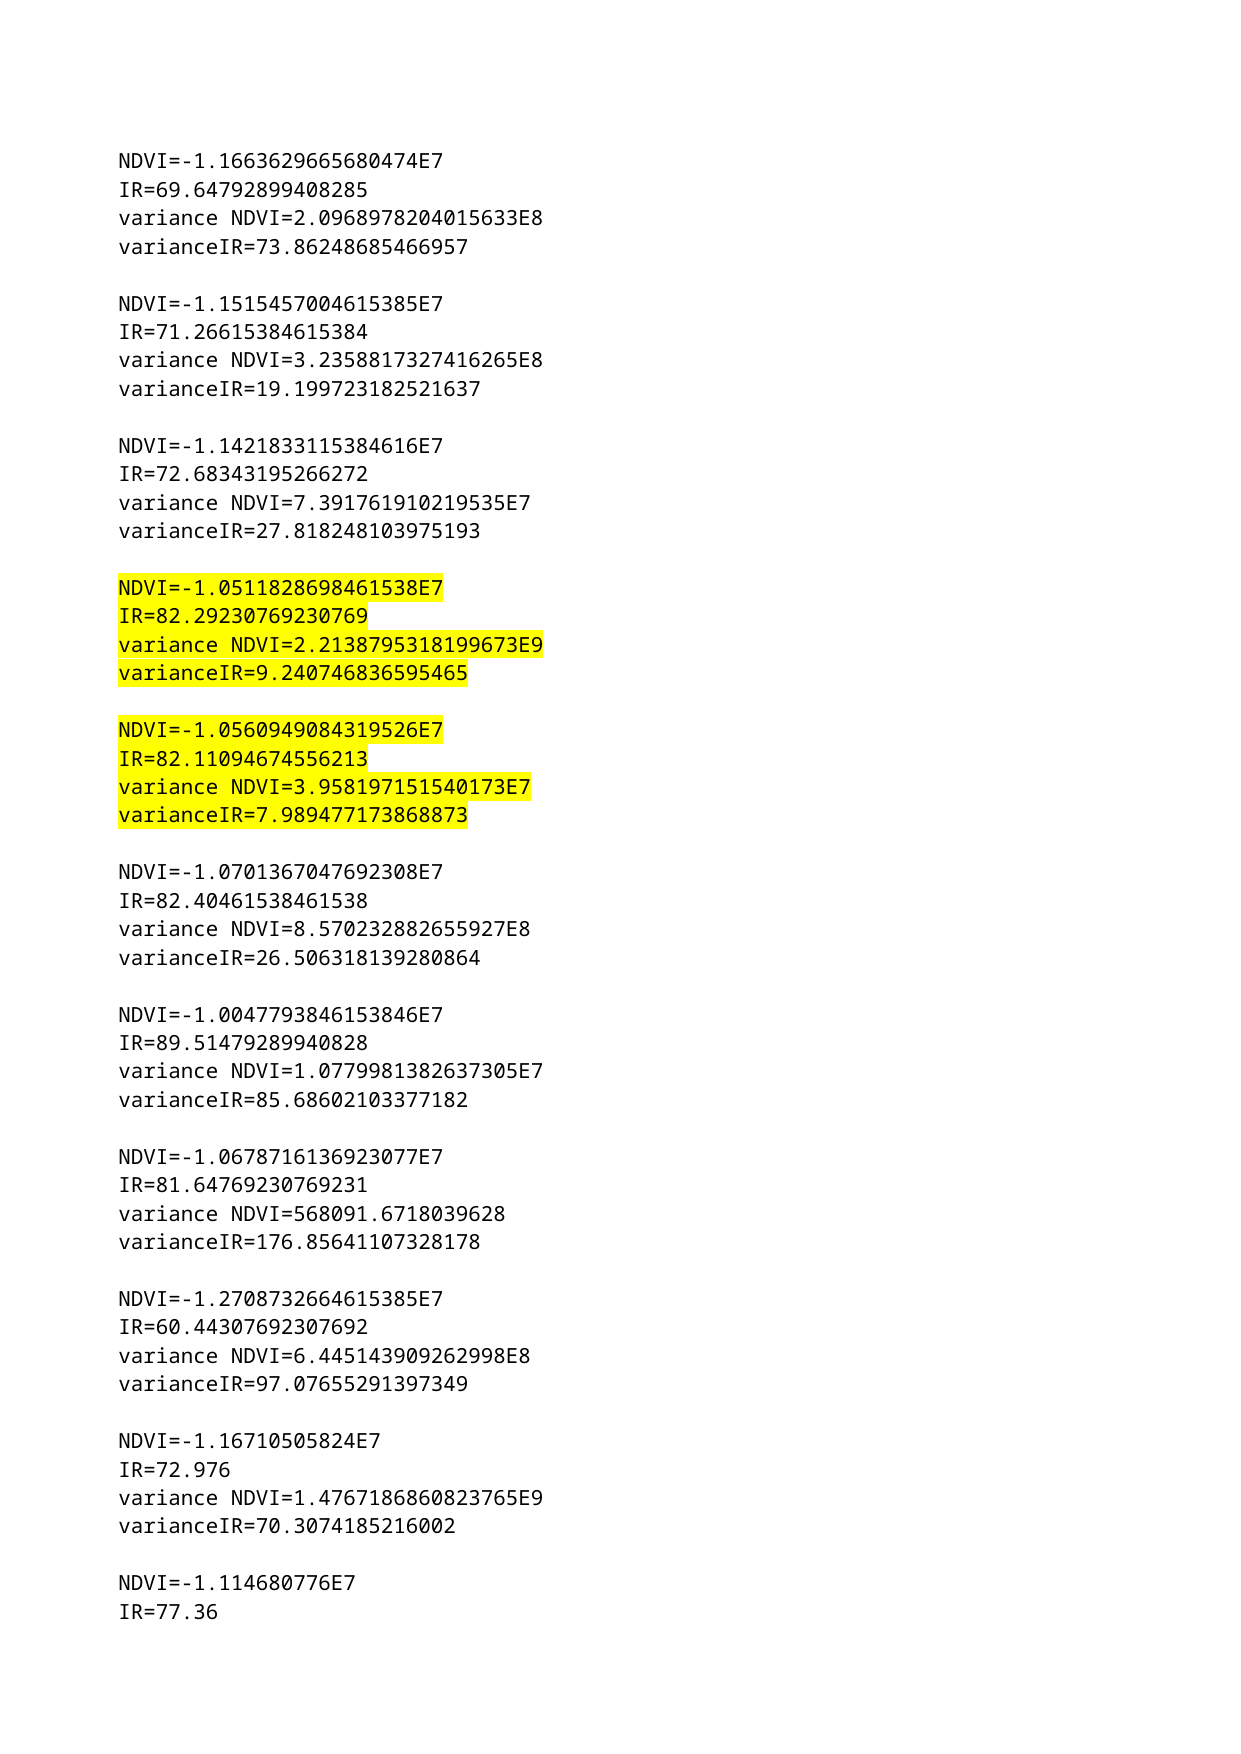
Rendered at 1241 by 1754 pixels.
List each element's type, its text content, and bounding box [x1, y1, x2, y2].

text variance NDVI=3.2358817327416265E8 [118, 346, 1122, 374]
text variance NDVI=8.570232882655927E8 [118, 914, 1122, 943]
text NDVI=-1.1515457004615385E7 [118, 289, 1122, 317]
text IR=60.44307692307692 [118, 1312, 1122, 1341]
text NDVI=-1.0701367047692308E7 [118, 857, 1122, 886]
text IR=72.68343195266272 [118, 459, 1122, 488]
text IR=69.64792899408285 [118, 175, 1122, 203]
text NDVI=-1.2708732664615385E7 [118, 1284, 1122, 1312]
text variance NDVI=2.2138795318199673E9 [118, 630, 1122, 658]
text IR=89.51479289940828 [118, 1028, 1122, 1057]
text IR=81.64769230769231 [118, 1170, 1122, 1199]
text varianceIR=85.68602103377182 [118, 1085, 1122, 1113]
text variance NDVI=568091.6718039628 [118, 1199, 1122, 1227]
text variance NDVI=1.4767186860823765E9 [118, 1483, 1122, 1512]
text varianceIR=73.86248685466957 [118, 232, 1122, 260]
text varianceIR=19.199723182521637 [118, 374, 1122, 402]
text varianceIR=26.506318139280864 [118, 943, 1122, 971]
text variance NDVI=6.445143909262998E8 [118, 1341, 1122, 1369]
text varianceIR=7.989477173868873 [118, 801, 1122, 829]
text variance NDVI=7.391761910219535E7 [118, 488, 1122, 516]
text NDVI=-1.0047793846153846E7 [118, 1000, 1122, 1028]
text NDVI=-1.0560949084319526E7 [118, 715, 1122, 744]
text NDVI=-1.16710505824E7 [118, 1426, 1122, 1455]
text varianceIR=27.818248103975193 [118, 516, 1122, 545]
text NDVI=-1.0678716136923077E7 [118, 1142, 1122, 1170]
text NDVI=-1.1421833115384616E7 [118, 431, 1122, 459]
text IR=71.26615384615384 [118, 317, 1122, 346]
text NDVI=-1.0511828698461538E7 [118, 573, 1122, 602]
text varianceIR=9.240746836595465 [118, 658, 1122, 687]
text IR=72.976 [118, 1455, 1122, 1483]
text IR=82.11094674556213 [118, 744, 1122, 772]
text varianceIR=176.85641107328178 [118, 1227, 1122, 1256]
text variance NDVI=2.0968978204015633E8 [118, 203, 1122, 232]
text variance NDVI=1.0779981382637305E7 [118, 1057, 1122, 1085]
text IR=82.29230769230769 [118, 602, 1122, 630]
text IR=82.40461538461538 [118, 886, 1122, 914]
text varianceIR=97.07655291397349 [118, 1369, 1122, 1398]
text IR=77.36 [118, 1597, 1122, 1625]
text variance NDVI=3.958197151540173E7 [118, 772, 1122, 801]
text NDVI=-1.114680776E7 [118, 1568, 1122, 1597]
text NDVI=-1.1663629665680474E7 [118, 147, 1122, 175]
text varianceIR=70.3074185216002 [118, 1512, 1122, 1540]
